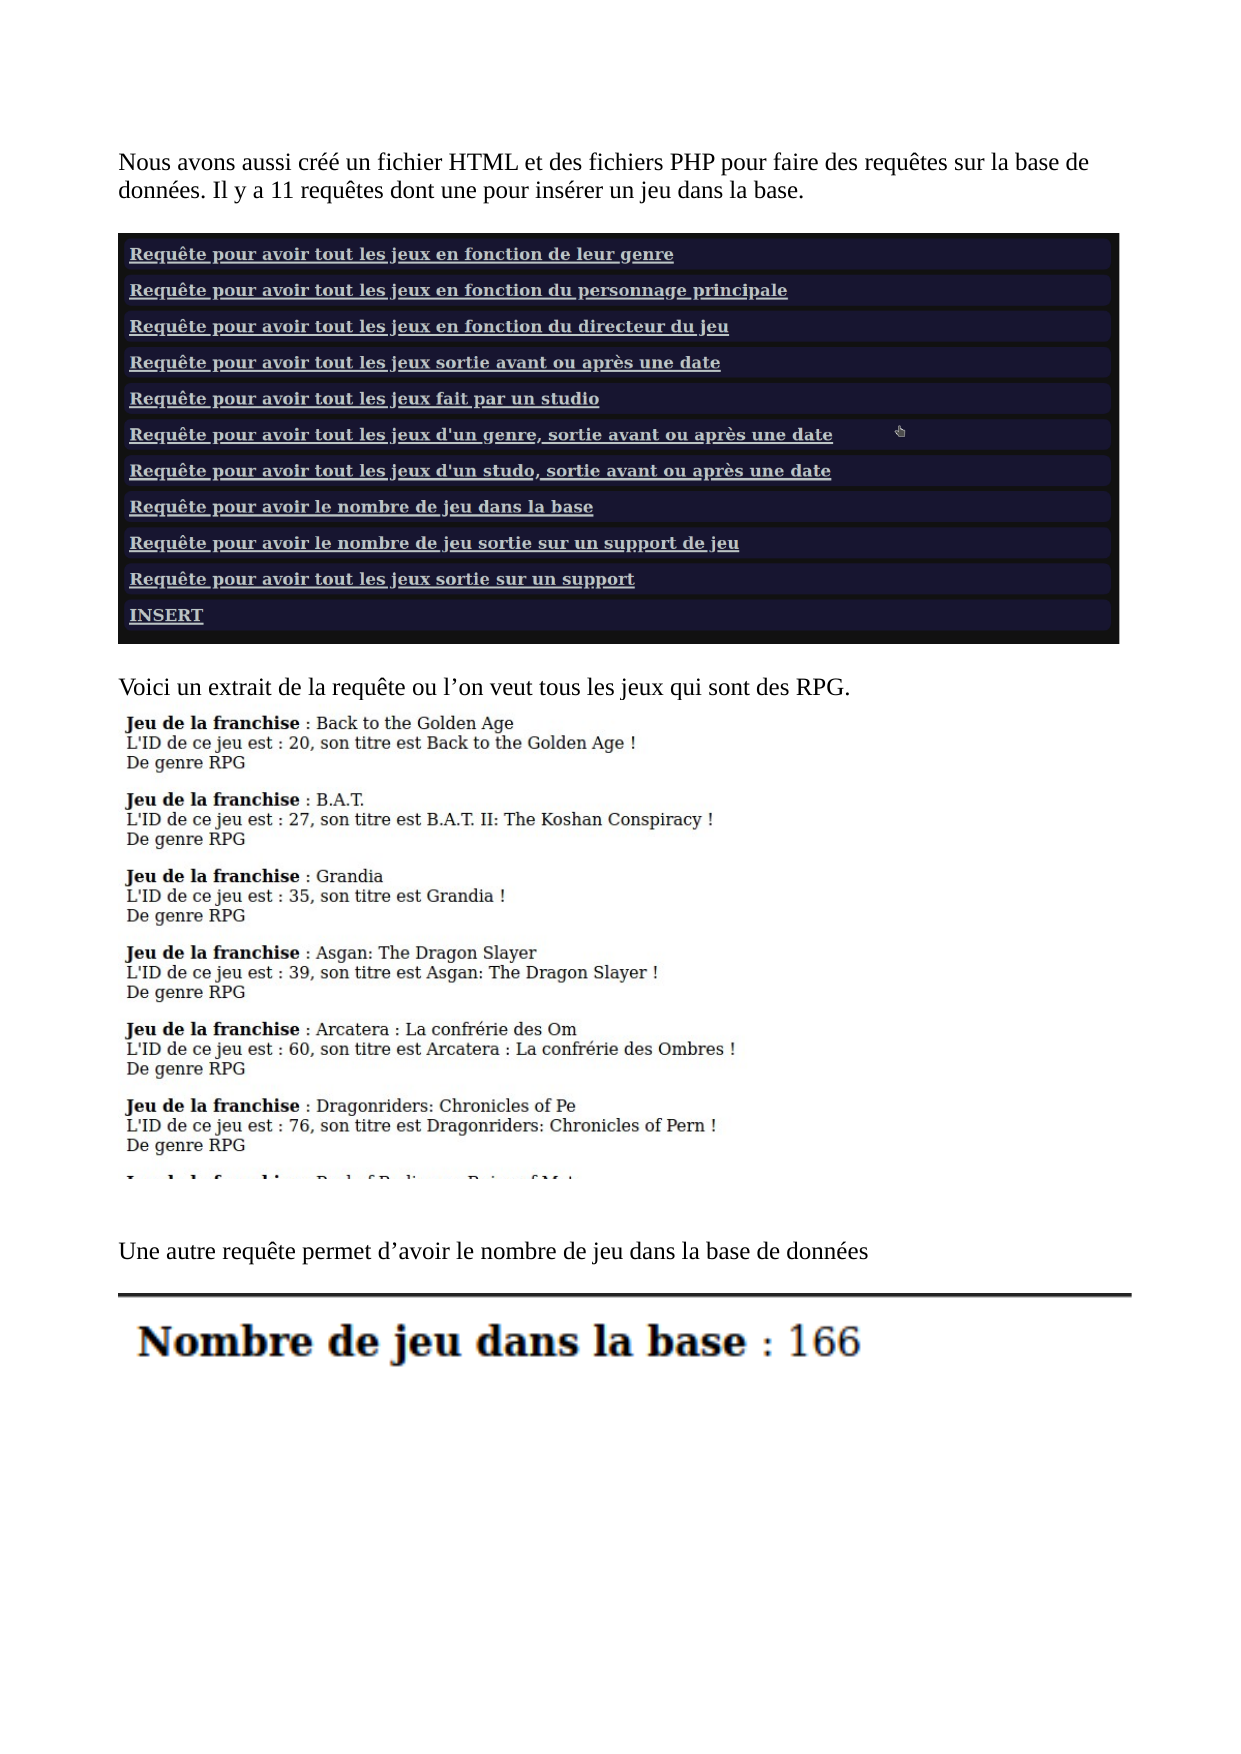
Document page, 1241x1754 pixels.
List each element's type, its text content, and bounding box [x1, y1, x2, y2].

text Nous avons aussi créé un fichier HTML et des fichiers PHP pour faire des requêtes sur la base de données. Il y a 11 requêtes dont une pour insérer un jeu dans la base. [118, 147, 1122, 204]
text Une autre requête permet d’avoir le nombre de jeu dans la base de données [118, 1236, 1122, 1265]
text Voici un extrait de la requête ou l’on veut tous les jeux qui sont des RPG. [118, 672, 1122, 700]
